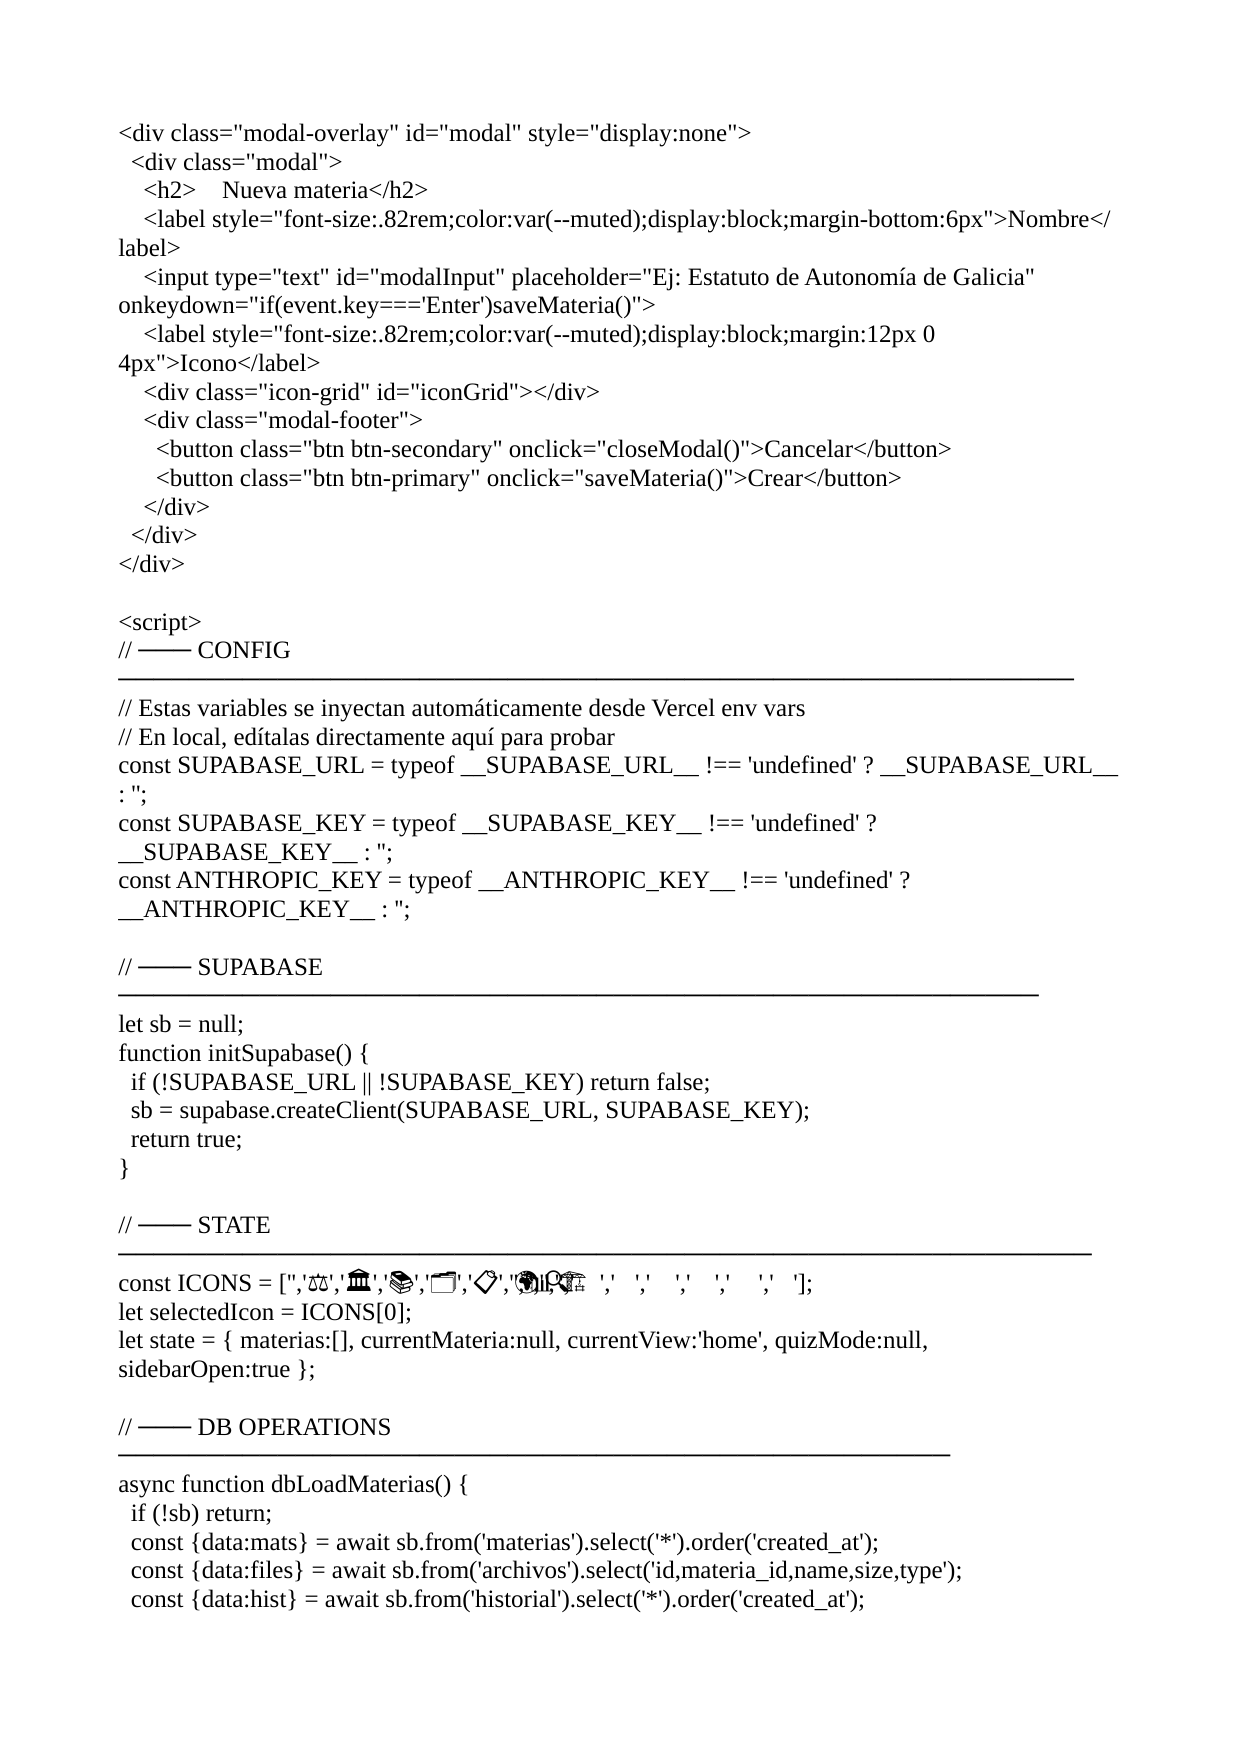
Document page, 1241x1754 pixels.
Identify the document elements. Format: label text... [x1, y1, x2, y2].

text if (!sb) return; [118, 1498, 1122, 1527]
text <label style="font-size:.82rem;color:var(--muted);display:block;margin:12px 0 4px">Icono</label> [118, 319, 1122, 377]
text const ANTHROPIC_KEY = typeof __ANTHROPIC_KEY__ !== 'undefined' ? __ANTHROPIC_KEY__ : ''; [118, 866, 1122, 923]
text <div class="icon-grid" id="iconGrid"></div> [118, 377, 1122, 406]
text let selectedIcon = ICONS[0]; [118, 1297, 1122, 1326]
text <script> [118, 607, 1122, 636]
text <h2>➕ Nueva materia</h2> [118, 176, 1122, 204]
text const SUPABASE_KEY = typeof __SUPABASE_KEY__ !== 'undefined' ? __SUPABASE_KEY__ : ''; [118, 808, 1122, 866]
text <div class="modal"> [118, 147, 1122, 176]
text } [118, 1153, 1122, 1182]
text const {data:files} = await sb.from('archivos').select('id,materia_id,name,size,type'); [118, 1556, 1122, 1584]
text <input type="text" id="modalInput" placeholder="Ej: Estatuto de Autonomía de Galicia" onkeydown="if(event.key==='Enter')saveMateria()"> [118, 262, 1122, 319]
text sb = supabase.createClient(SUPABASE_URL, SUPABASE_KEY); [118, 1096, 1122, 1124]
text </div> [118, 549, 1122, 578]
text // En local, edítalas directamente aquí para probar [118, 722, 1122, 751]
text const {data:mats} = await sb.from('materias').select('*').order('created_at'); [118, 1527, 1122, 1556]
text async function dbLoadMaterias() { [118, 1469, 1122, 1498]
text function initSupabase() { [118, 1038, 1122, 1067]
text <button class="btn btn-secondary" onclick="closeModal()">Cancelar</button> [118, 434, 1122, 463]
text <button class="btn btn-primary" onclick="saveMateria()">Crear</button> [118, 463, 1122, 492]
text // Estas variables se inyectan automáticamente desde Vercel env vars [118, 693, 1122, 722]
text return true; [118, 1124, 1122, 1153]
text const {data:hist} = await sb.from('historial').select('*').order('created_at'); [118, 1584, 1122, 1613]
text const ICONS = ['📜','⚖️','🏛️','📚','🗂️','📋','🔏','💼','🏢','📝','🌍','💡','📊','🔍','🏗️','📌']; [118, 1268, 1122, 1297]
text <div class="modal-footer"> [118, 406, 1122, 434]
text let state = { materias:[], currentMateria:null, currentView:'home', quizMode:null, sidebarOpen:true }; [118, 1326, 1122, 1383]
text let sb = null; [118, 1009, 1122, 1038]
text <label style="font-size:.82rem;color:var(--muted);display:block;margin-bottom:6px">Nombre</label> [118, 204, 1122, 262]
text if (!SUPABASE_URL || !SUPABASE_KEY) return false; [118, 1067, 1122, 1096]
text // ─── DB OPERATIONS ─────────────────────────────────────────────── [118, 1412, 1122, 1469]
text </div> [118, 492, 1122, 521]
text // ─── SUPABASE ──────────────────────────────────────────────────── [118, 952, 1122, 1009]
text // ─── CONFIG ────────────────────────────────────────────────────── [118, 636, 1122, 693]
text </div> [118, 521, 1122, 549]
text <div class="modal-overlay" id="modal" style="display:none"> [118, 118, 1122, 147]
text const SUPABASE_URL = typeof __SUPABASE_URL__ !== 'undefined' ? __SUPABASE_URL__ : ''; [118, 751, 1122, 808]
text // ─── STATE ─────────────────────────────────────────────────────── [118, 1211, 1122, 1268]
